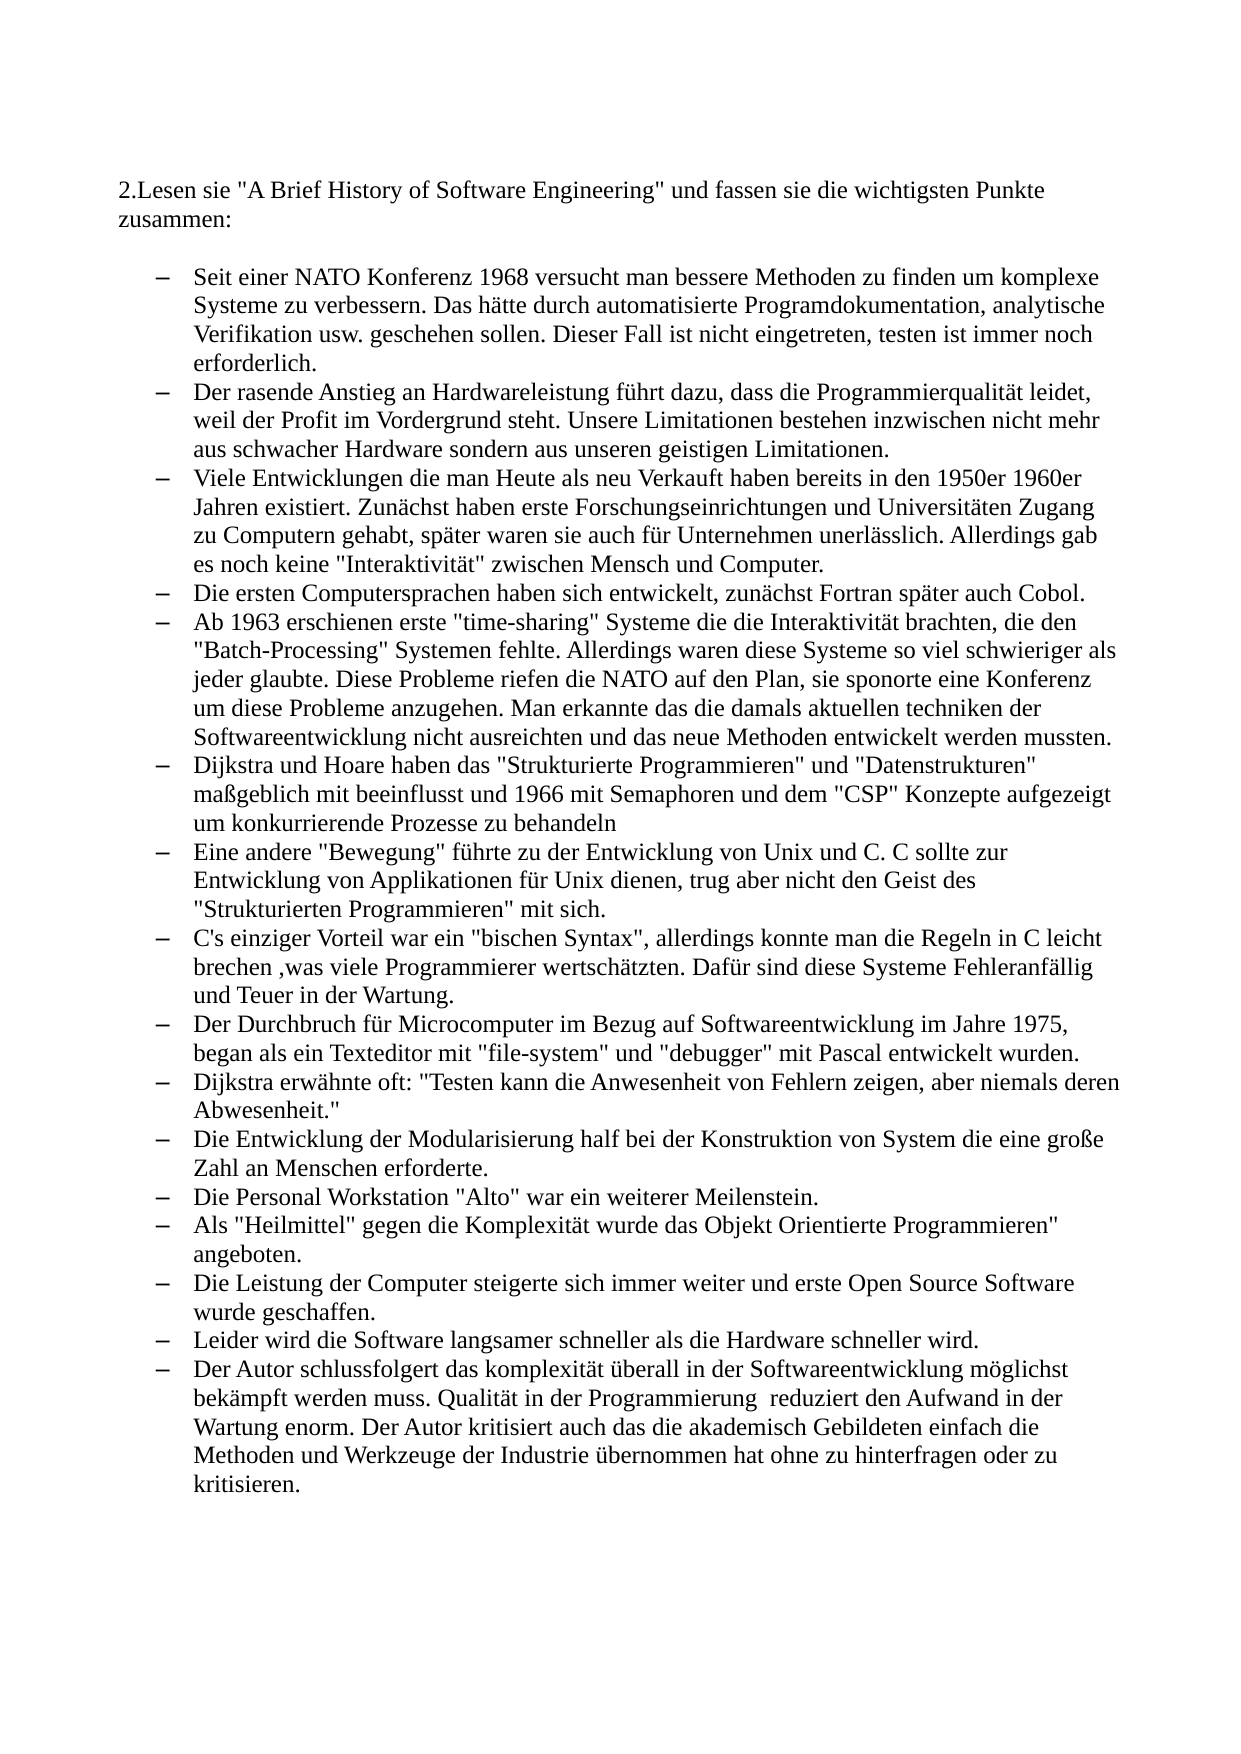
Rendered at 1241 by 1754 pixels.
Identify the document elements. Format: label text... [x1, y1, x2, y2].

list Eine andere "Bewegung" führte zu der Entwicklung von Unix und C. C sollte zur Entwicklung von Applikationen für Unix dienen, trug aber nicht den Geist des "Strukturierten Programmieren" mit sich. [156, 837, 1122, 923]
list Dijkstra erwähnte oft: "Testen kann die Anwesenheit von Fehlern zeigen, aber niemals deren Abwesenheit." [156, 1067, 1122, 1124]
list Der Autor schlussfolgert das komplexität überall in der Softwareentwicklung möglichst bekämpft werden muss. Qualität in der Programmierung reduziert den Aufwand in der Wartung enorm. Der Autor kritisiert auch das die akademisch Gebildeten einfach die Methoden und Werkzeuge der Industrie übernommen hat ohne zu hinterfragen oder zu kritisieren. [156, 1354, 1122, 1498]
list Die Personal Workstation "Alto" war ein weiterer Meilenstein. [156, 1182, 1122, 1211]
list Dijkstra und Hoare haben das "Strukturierte Programmieren" und "Datenstrukturen" maßgeblich mit beeinflusst und 1966 mit Semaphoren und dem "CSP" Konzepte aufgezeigt um konkurrierende Prozesse zu behandeln [156, 751, 1122, 837]
list Viele Entwicklungen die man Heute als neu Verkauft haben bereits in den 1950er 1960er Jahren existiert. Zunächst haben erste Forschungseinrichtungen und Universitäten Zugang zu Computern gehabt, später waren sie auch für Unternehmen unerlässlich. Allerdings gab es noch keine "Interaktivität" zwischen Mensch und Computer. [156, 463, 1122, 578]
list Seit einer NATO Konferenz 1968 versucht man bessere Methoden zu finden um komplexe Systeme zu verbessern. Das hätte durch automatisierte Programdokumentation, analytische Verifikation usw. geschehen sollen. Dieser Fall ist nicht eingetreten, testen ist immer noch erforderlich. [156, 262, 1122, 377]
list Der Durchbruch für Microcomputer im Bezug auf Softwareentwicklung im Jahre 1975, began als ein Texteditor mit "file-system" und "debugger" mit Pascal entwickelt wurden. [156, 1009, 1122, 1067]
list Die ersten Computersprachen haben sich entwickelt, zunächst Fortran später auch Cobol. [156, 578, 1122, 607]
list Die Leistung der Computer steigerte sich immer weiter und erste Open Source Software wurde geschaffen. [156, 1268, 1122, 1326]
text 2.Lesen sie "A Brief History of Software Engineering" und fassen sie die wichtigsten Punkte zusammen: [118, 176, 1122, 233]
list Als "Heilmittel" gegen die Komplexität wurde das Objekt Orientierte Programmieren" angeboten. [156, 1211, 1122, 1268]
list Der rasende Anstieg an Hardwareleistung führt dazu, dass die Programmierqualität leidet, weil der Profit im Vordergrund steht. Unsere Limitationen bestehen inzwischen nicht mehr aus schwacher Hardware sondern aus unseren geistigen Limitationen. [156, 377, 1122, 463]
list Ab 1963 erschienen erste "time-sharing" Systeme die die Interaktivität brachten, die den "Batch-Processing" Systemen fehlte. Allerdings waren diese Systeme so viel schwieriger als jeder glaubte. Diese Probleme riefen die NATO auf den Plan, sie sponorte eine Konferenz um diese Probleme anzugehen. Man erkannte das die damals aktuellen techniken der Softwareentwicklung nicht ausreichten und das neue Methoden entwickelt werden mussten. [156, 607, 1122, 751]
list Leider wird die Software langsamer schneller als die Hardware schneller wird. [156, 1326, 1122, 1354]
list Die Entwicklung der Modularisierung half bei der Konstruktion von System die eine große Zahl an Menschen erforderte. [156, 1124, 1122, 1182]
list C's einziger Vorteil war ein "bischen Syntax", allerdings konnte man die Regeln in C leicht brechen ,was viele Programmierer wertschätzten. Dafür sind diese Systeme Fehleranfällig und Teuer in der Wartung. [156, 923, 1122, 1009]
